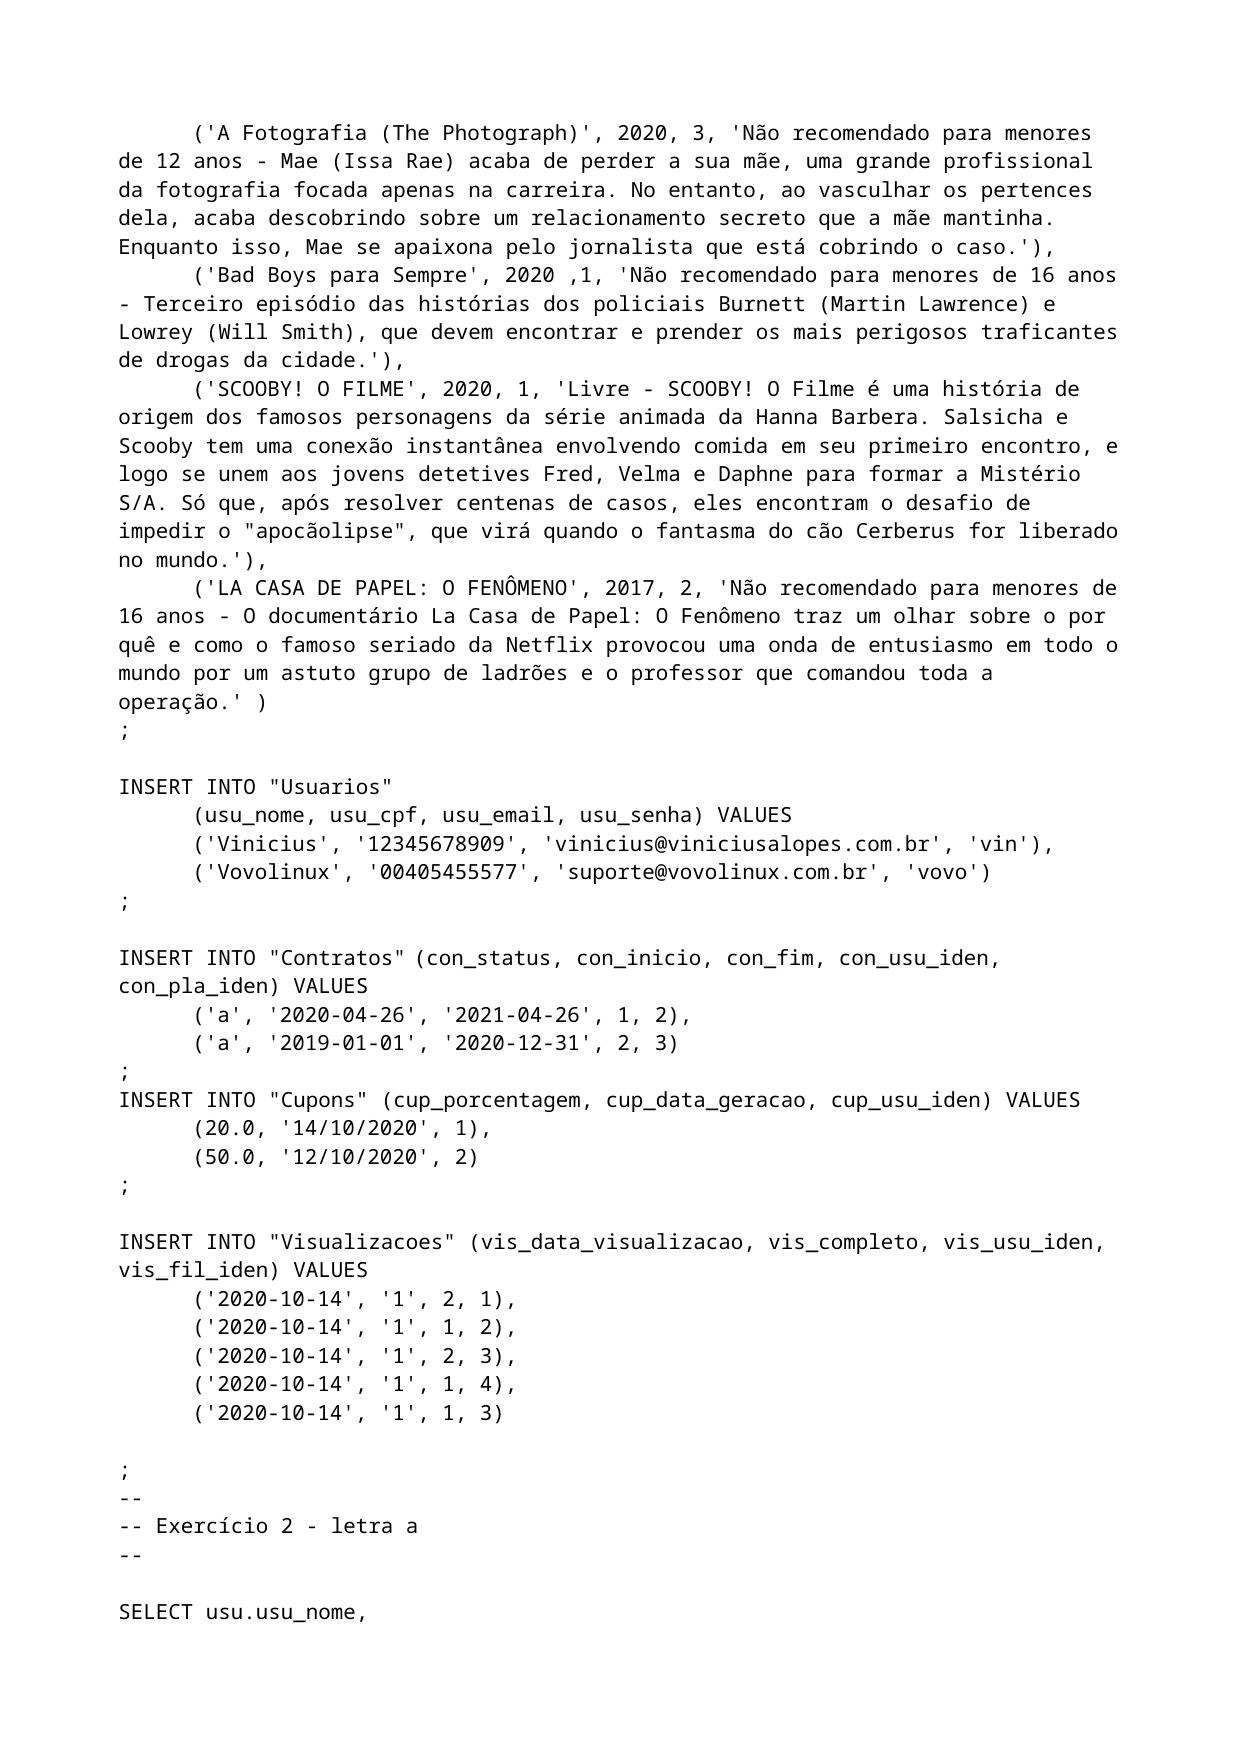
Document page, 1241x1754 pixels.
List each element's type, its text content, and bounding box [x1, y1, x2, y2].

text ('Vinicius', '12345678909', 'vinicius@viniciusalopes.com.br', 'vin'), [118, 829, 1122, 857]
text INSERT INTO "Visualizacoes" (vis_data_visualizacao, vis_completo, vis_usu_iden, vis_fil_iden) VALUES [118, 1227, 1122, 1284]
text ; [118, 715, 1122, 744]
text ; [118, 1057, 1122, 1085]
text ('SCOOBY! O FILME', 2020, 1, 'Livre - SCOOBY! O Filme é uma história de origem dos famosos personagens da série animada da Hanna Barbera. Salsicha e Scooby tem uma conexão instantânea envolvendo comida em seu primeiro encontro, e logo se unem aos jovens detetives Fred, Velma e Daphne para formar a Mistério S/A. Só que, após resolver centenas de casos, eles encontram o desafio de impedir o "apocãolipse", que virá quando o fantasma do cão Cerberus for liberado no mundo.'), [118, 374, 1122, 573]
text ('A Fotografia (The Photograph)', 2020, 3, 'Não recomendado para menores de 12 anos - Mae (Issa Rae) acaba de perder a sua mãe, uma grande profissional da fotografia focada apenas na carreira. No entanto, ao vasculhar os pertences dela, acaba descobrindo sobre um relacionamento secreto que a mãe mantinha. Enquanto isso, Mae se apaixona pelo jornalista que está cobrindo o caso.'), [118, 118, 1122, 260]
text INSERT INTO "Usuarios" [118, 772, 1122, 801]
text (50.0, '12/10/2020', 2) [118, 1142, 1122, 1170]
text ('Bad Boys para Sempre', 2020 ,1, 'Não recomendado para menores de 16 anos - Terceiro episódio das histórias dos policiais Burnett (Martin Lawrence) e Lowrey (Will Smith), que devem encontrar e prender os mais perigosos traficantes de drogas da cidade.'), [118, 260, 1122, 374]
text ('a', '2020-04-26', '2021-04-26', 1, 2), [118, 1000, 1122, 1028]
text ('LA CASA DE PAPEL: O FENÔMENO', 2017, 2, 'Não recomendado para menores de 16 anos - O documentário La Casa de Papel: O Fenômeno traz um olhar sobre o por quê e como o famoso seriado da Netflix provocou uma onda de entusiasmo em todo o mundo por um astuto grupo de ladrões e o professor que comandou toda a operação.' ) [118, 573, 1122, 715]
text -- Exercício 2 - letra a [118, 1512, 1122, 1540]
text SELECT usu.usu_nome, [118, 1597, 1122, 1625]
text ('2020-10-14', '1', 2, 3), [118, 1341, 1122, 1369]
text -- [118, 1540, 1122, 1568]
text ('2020-10-14', '1', 1, 4), [118, 1369, 1122, 1398]
text ('2020-10-14', '1', 1, 3) [118, 1398, 1122, 1426]
text INSERT INTO "Cupons" (cup_porcentagem, cup_data_geracao, cup_usu_iden) VALUES [118, 1085, 1122, 1113]
text ; [118, 1455, 1122, 1483]
text ('Vovolinux', '00405455577', 'suporte@vovolinux.com.br', 'vovo') [118, 857, 1122, 886]
text ('2020-10-14', '1', 2, 1), [118, 1284, 1122, 1312]
text ('a', '2019-01-01', '2020-12-31', 2, 3) [118, 1028, 1122, 1057]
text ; [118, 1170, 1122, 1199]
text ('2020-10-14', '1', 1, 2), [118, 1312, 1122, 1341]
text (20.0, '14/10/2020', 1), [118, 1113, 1122, 1142]
text INSERT INTO "Contratos" (con_status, con_inicio, con_fim, con_usu_iden, con_pla_iden) VALUES [118, 943, 1122, 1000]
text ; [118, 886, 1122, 914]
text (usu_nome, usu_cpf, usu_email, usu_senha) VALUES [118, 801, 1122, 829]
text -- [118, 1483, 1122, 1512]
